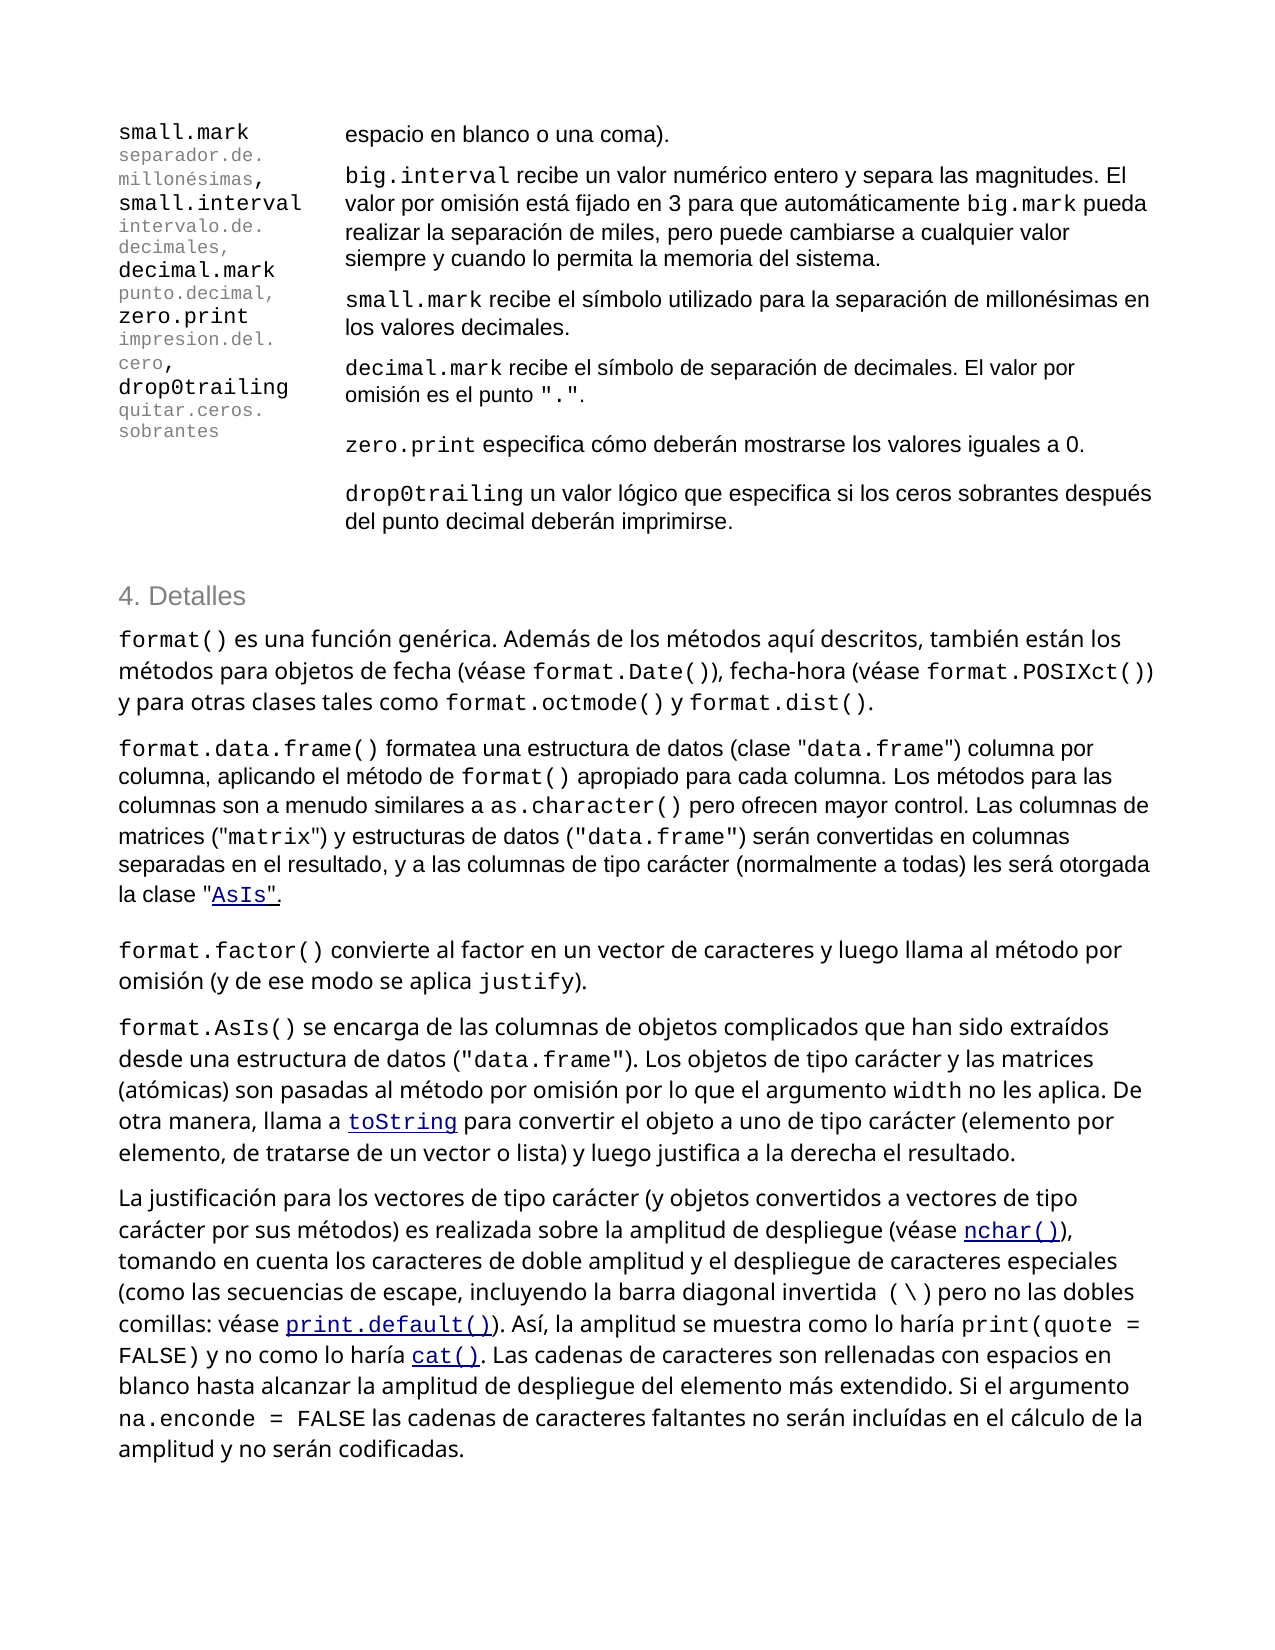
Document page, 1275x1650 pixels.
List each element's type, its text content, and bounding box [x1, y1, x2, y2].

text format.factor() convierte al factor en un vector de caracteres y luego llama al método por omisión (y de ese modo se aplica justify). [118, 934, 1157, 997]
table_cell small.mark separador.de. millonésimas, small.interval intervalo.de. decimales, decimal.mark punto.decimal, zero.print impresion.del. cero, drop0trailing quitar.ceros. sobrantes [118, 118, 342, 559]
subtitle 4. Detalles [118, 579, 1157, 611]
text format.data.frame() formatea una estructura de datos (clase "data.frame") columna por columna, aplicando el método de format() apropiado para cada columna. Los métodos para las columnas son a menudo similares a as.character() pero ofrecen mayor control. Las columnas de matrices ("matrix") y estructuras de datos ("data.frame") serán convertidas en columnas separadas en el resultado, y a las columnas de tipo carácter (normalmente a todas) les será otorgada la clase "AsIs". [118, 732, 1157, 909]
text format() es una función genérica. Además de los métodos aquí descritos, también están los métodos para objetos de fecha (véase format.Date()), fecha-hora (véase format.POSIXct()) y para otras clases tales como format.octmode() y format.dist(). [118, 623, 1157, 717]
text La justificación para los vectores de tipo carácter (y objetos convertidos a vectores de tipo carácter por sus métodos) es realizada sobre la amplitud de despliegue (véase nchar()), tomando en cuenta los caracteres de doble amplitud y el despliegue de caracteres especiales (como las secuencias de escape, incluyendo la barra diagonal invertida ( \ ) pero no las dobles comillas: véase print.default()). Así, la amplitud se muestra como lo haría print(quote = FALSE) y no como lo haría cat(). Las cadenas de caracteres son rellenadas con espacios en blanco hasta alcanzar la amplitud de despliegue del elemento más extendido. Si el argumento na.enconde = FALSE las cadenas de caracteres faltantes no serán incluídas en el cálculo de la amplitud y no serán codificadas. [118, 1182, 1157, 1464]
table_cell espacio en blanco o una coma). big.interval recibe un valor numérico entero y separa las magnitudes. El valor por omisión está fijado en 3 para que automáticamente big.mark pueda realizar la separación de miles, pero puede cambiarse a cualquier valor siempre y cuando lo permita la memoria del sistema. small.mark recibe el símbolo utilizado para la separación de millonésimas en los valores decimales. decimal.mark recibe el símbolo de separación de decimales. El valor por omisión es el punto ".". zero.print especifica cómo deberán mostrarse los valores iguales a 0. drop0trailing un valor lógico que especifica si los ceros sobrantes después del punto decimal deberán imprimirse. [342, 118, 1157, 559]
text format.AsIs() se encarga de las columnas de objetos complicados que han sido extraídos desde una estructura de datos ("data.frame"). Los objetos de tipo carácter y las matrices (atómicas) son pasadas al método por omisión por lo que el argumento width no les aplica. De otra manera, llama a toString para convertir el objeto a uno de tipo carácter (elemento por elemento, de tratarse de un vector o lista) y luego justifica a la derecha el resultado. [118, 1011, 1157, 1168]
